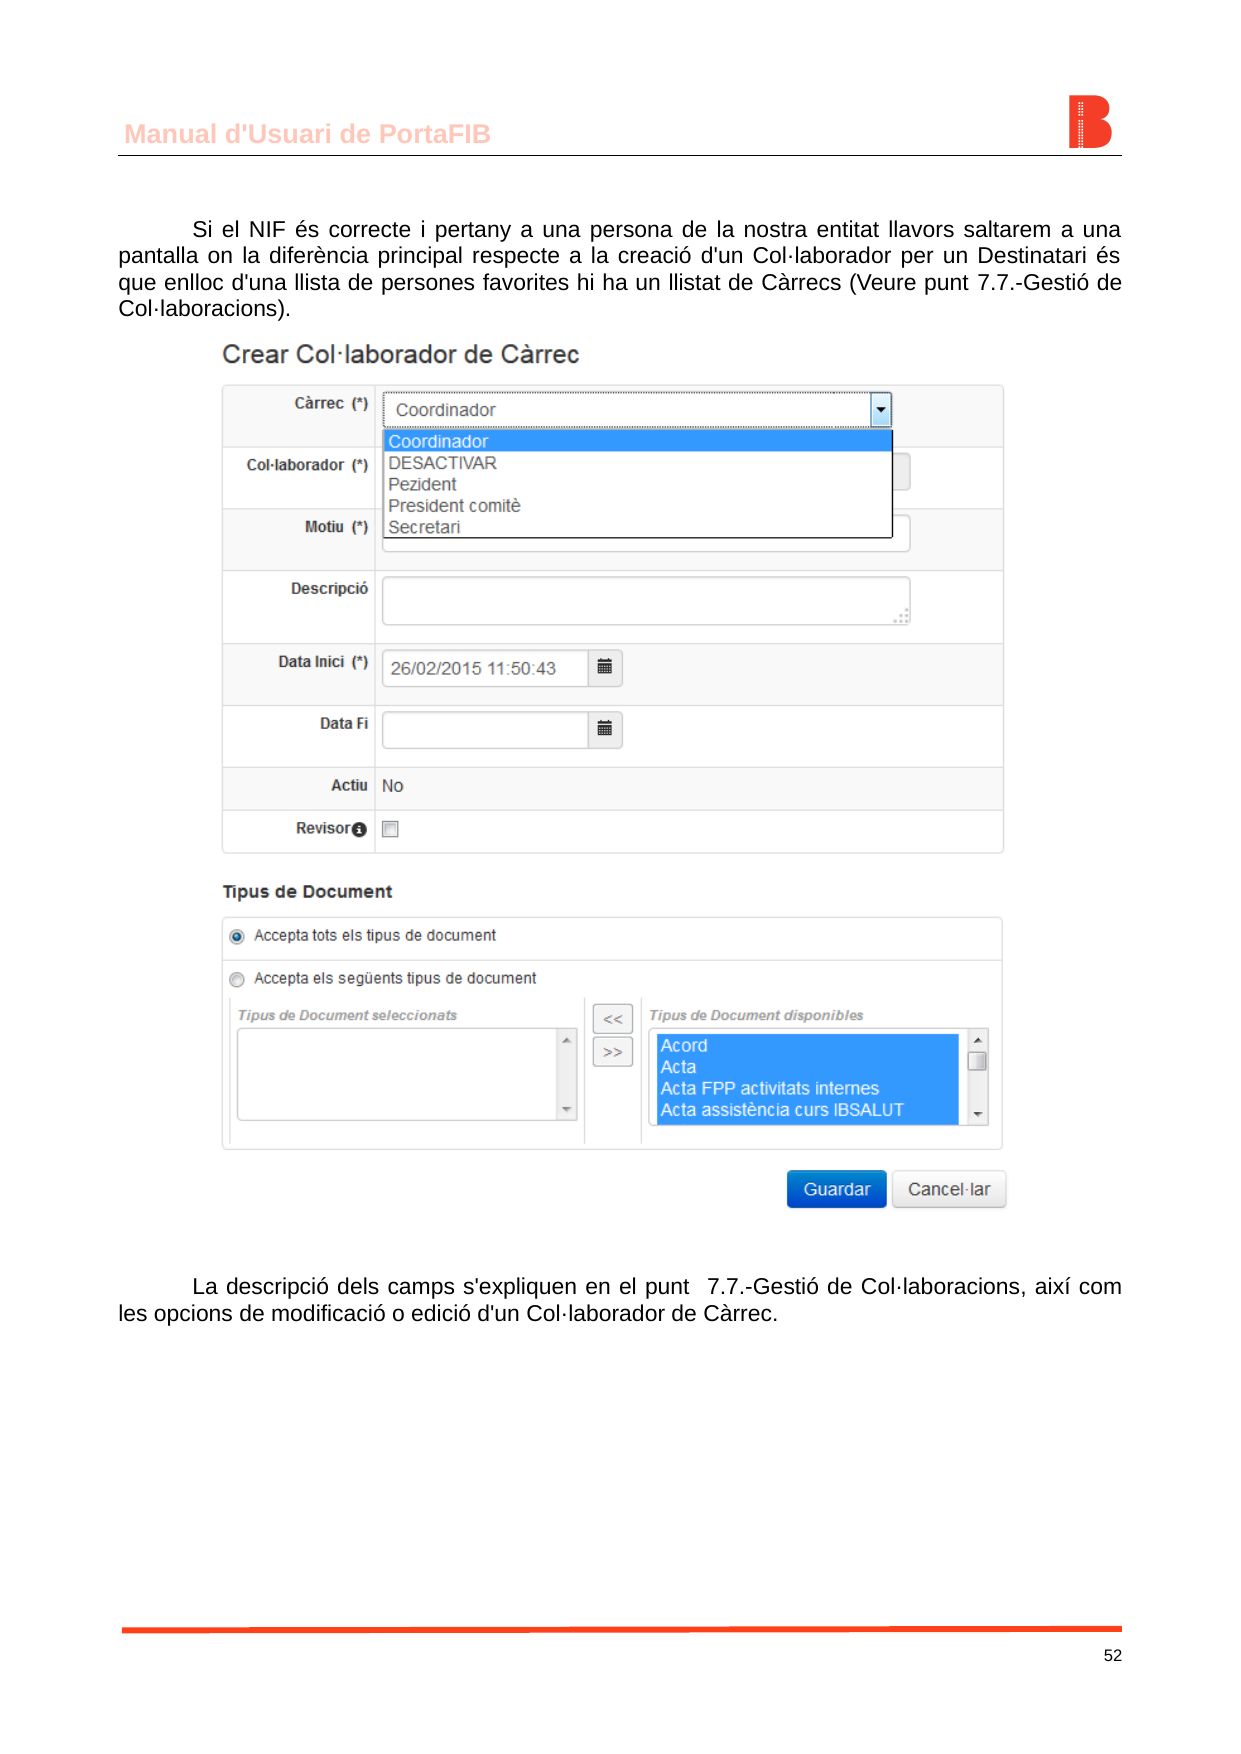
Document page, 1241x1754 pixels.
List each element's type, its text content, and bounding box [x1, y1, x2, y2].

text La descripció dels camps s'expliquen en el punt 7.7.-Gestió de Col·laboracions, així com les opcions de modificació o edició d'un Col·laborador de Càrrec. [118, 1273, 1122, 1326]
text Si el NIF és correcte i pertany a una persona de la nostra entitat llavors saltarem a una pantalla on la diferència principal respecte a la creació d'un Col·laborador per un Destinatari és que enlloc d'una llista de persones favorites hi ha un llistat de Càrrecs (Veure punt 7.7.-Gestió de Col·laboracions). [118, 216, 1122, 321]
picture [213, 333, 1027, 1222]
picture [1063, 94, 1117, 150]
